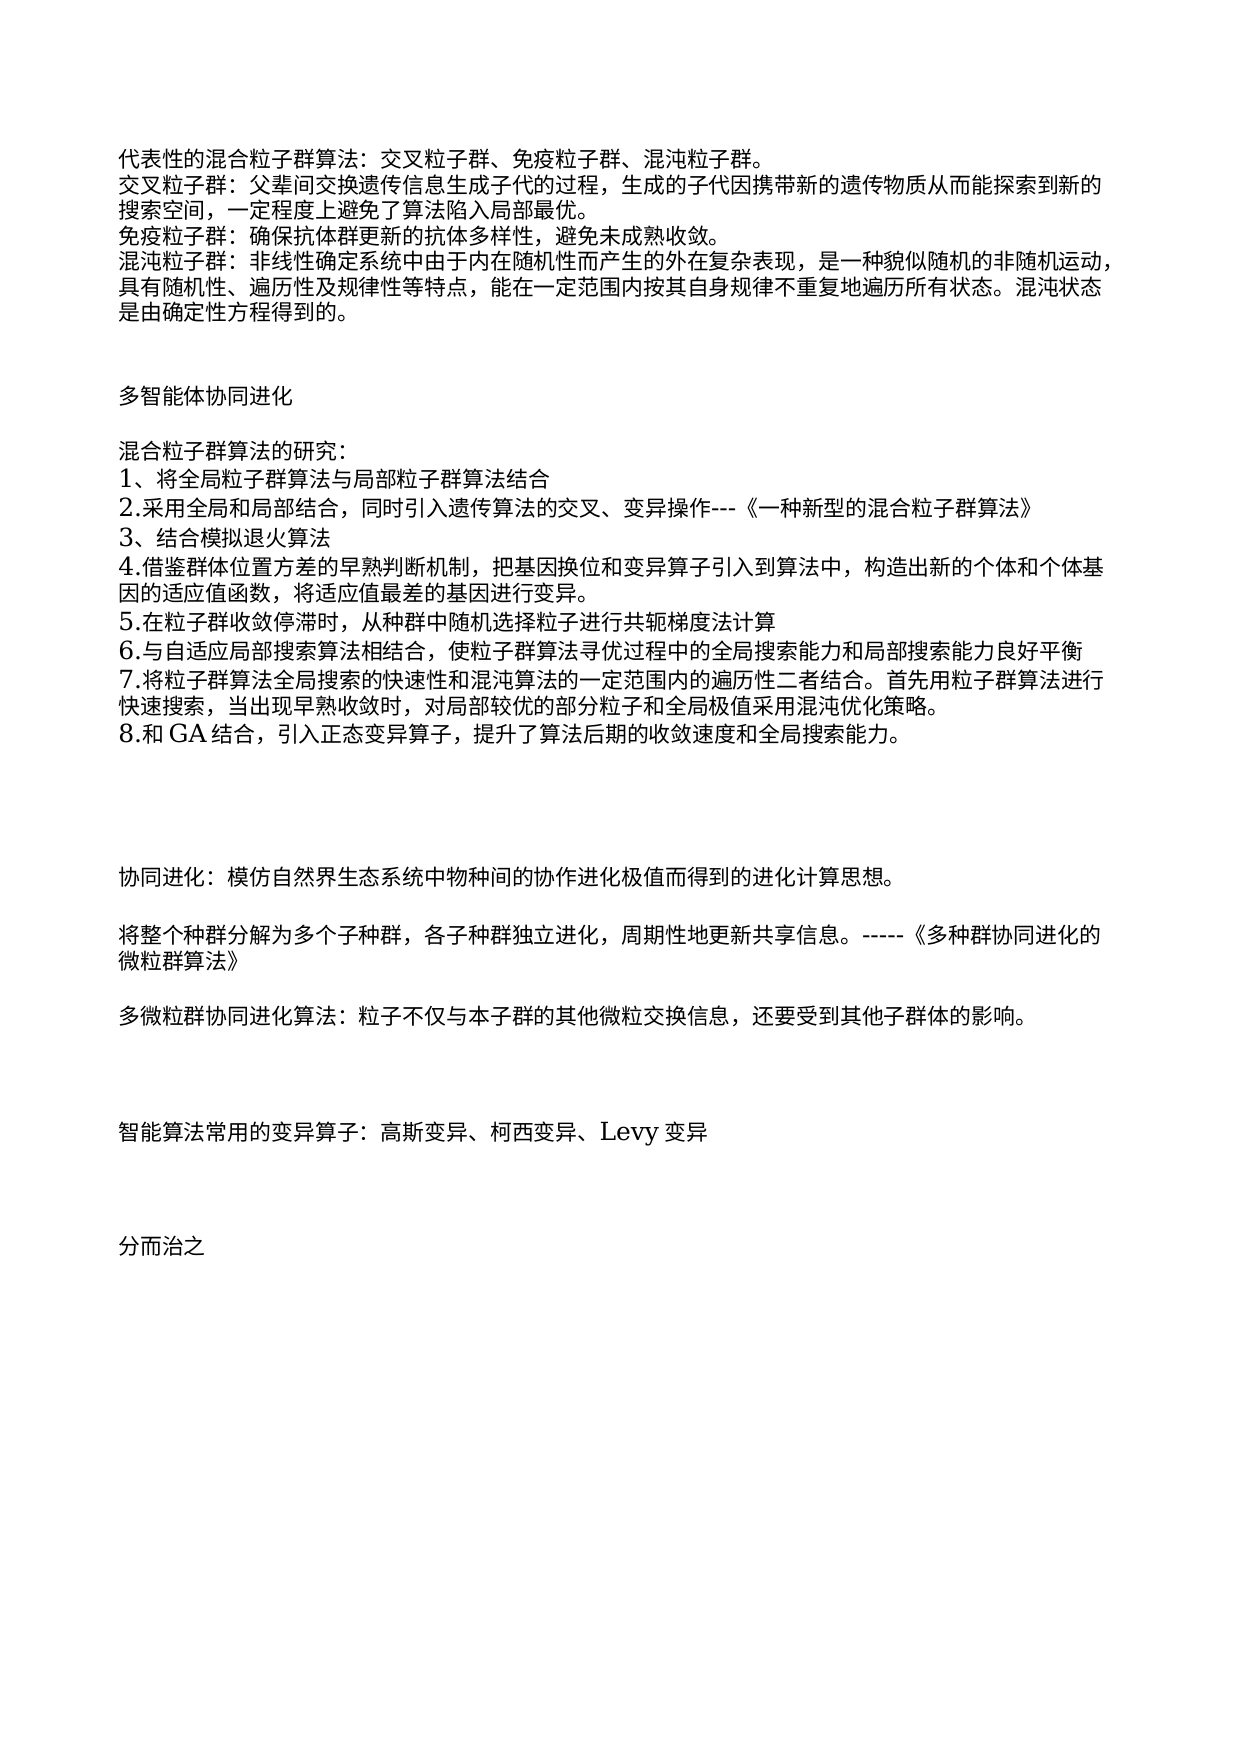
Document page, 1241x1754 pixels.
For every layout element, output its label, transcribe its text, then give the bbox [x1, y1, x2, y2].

text 3、结合模拟退火算法 [118, 523, 1122, 552]
text 8.和GA结合，引入正态变异算子，提升了算法后期的收敛速度和全局搜索能力。 [118, 720, 1122, 749]
text 交叉粒子群：父辈间交换遗传信息生成子代的过程，生成的子代因携带新的遗传物质从而能探索到新的搜索空间，一定程度上避免了算法陷入局部最优。 [118, 173, 1122, 224]
text 多智能体协同进化 [118, 384, 1122, 410]
text 将整个种群分解为多个子种群，各子种群独立进化，周期性地更新共享信息。-----《多种群协同进化的微粒群算法》 [118, 920, 1122, 975]
text 6.与自适应局部搜索算法相结合，使粒子群算法寻优过程中的全局搜索能力和局部搜索能力良好平衡 [118, 636, 1122, 665]
text 智能算法常用的变异算子：高斯变异、柯西变异、Levy变异 [118, 1117, 1122, 1146]
text 分而治之 [118, 1234, 1122, 1259]
text 4.借鉴群体位置方差的早熟判断机制，把基因换位和变异算子引入到算法中，构造出新的个体和个体基因的适应值函数，将适应值最差的基因进行变异。 [118, 552, 1122, 607]
text 7.将粒子群算法全局搜索的快速性和混沌算法的一定范围内的遍历性二者结合。首先用粒子群算法进行快速搜索，当出现早熟收敛时，对局部较优的部分粒子和全局极值采用混沌优化策略。 [118, 665, 1122, 720]
text 多微粒群协同进化算法：粒子不仅与本子群的其他微粒交换信息，还要受到其他子群体的影响。 [118, 1004, 1122, 1029]
text 免疫粒子群：确保抗体群更新的抗体多样性，避免未成熟收敛。 [118, 224, 1122, 249]
text 混沌粒子群：非线性确定系统中由于内在随机性而产生的外在复杂表现，是一种貌似随机的非随机运动，具有随机性、遍历性及规律性等特点，能在一定范围内按其自身规律不重复地遍历所有状态。混沌状态是由确定性方程得到的。 [118, 249, 1122, 326]
text 代表性的混合粒子群算法：交叉粒子群、免疫粒子群、混沌粒子群。 [118, 147, 1122, 173]
text 2.采用全局和局部结合，同时引入遗传算法的交叉、变异操作---《一种新型的混合粒子群算法》 [118, 494, 1122, 523]
text 1、将全局粒子群算法与局部粒子群算法结合 [118, 464, 1122, 494]
text 混合粒子群算法的研究： [118, 439, 1122, 464]
text 5.在粒子群收敛停滞时，从种群中随机选择粒子进行共轭梯度法计算 [118, 607, 1122, 636]
text 协同进化：模仿自然界生态系统中物种间的协作进化极值而得到的进化计算思想。 [118, 866, 1122, 891]
